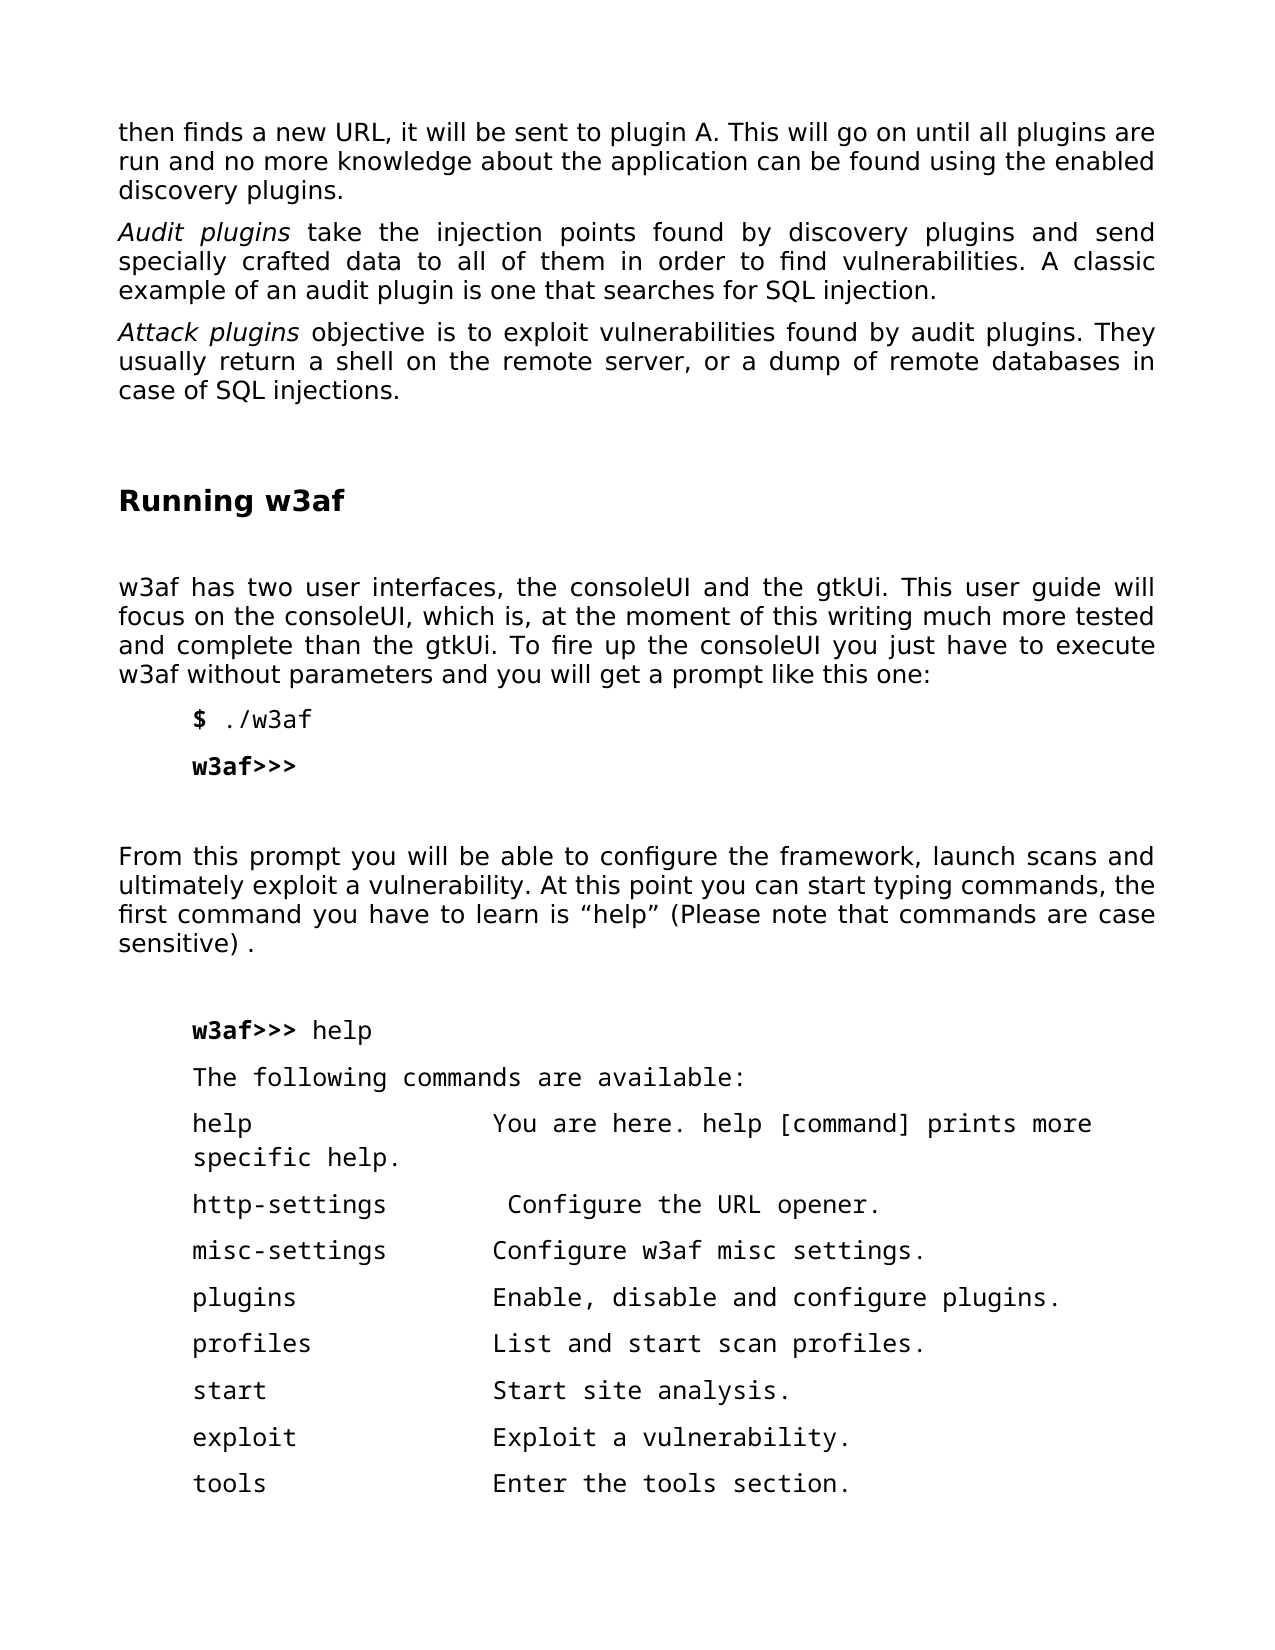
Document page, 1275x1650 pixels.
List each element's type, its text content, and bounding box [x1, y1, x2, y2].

subtitle Running w3af [118, 485, 1157, 519]
text The following commands are available: [192, 1059, 1157, 1093]
text From this prompt you will be able to configure the framework, launch scans and ultimately exploit a vulnerability. At this point you can start typing commands, the first command you have to learn is “help” (Please note that commands are case sensitive) . [118, 842, 1157, 958]
text w3af has two user interfaces, the consoleUI and the gtkUi. This user guide will focus on the consoleUI, which is, at the moment of this writing much more tested and complete than the gtkUi. To fire up the consoleUI you just have to execute w3af without parameters and you will get a prompt like this one: [118, 573, 1157, 689]
text http-settings Configure the URL opener. [192, 1186, 1157, 1220]
text $ ./w3af [192, 702, 1157, 736]
text w3af>>> [192, 749, 1157, 783]
text start Start site analysis. [192, 1373, 1157, 1407]
text then finds a new URL, it will be sent to plugin A. This will go on until all plugins are run and no more knowledge about the application can be found using the enabled discovery plugins. [118, 118, 1157, 206]
text help You are here. help [command] prints more specific help. [192, 1106, 1157, 1174]
text Attack plugins objective is to exploit vulnerabilities found by audit plugins. They usually return a shell on the remote server, or a dump of remote databases in case of SQL injections. [118, 318, 1157, 406]
text exploit Exploit a vulnerability. [192, 1419, 1157, 1453]
text misc-settings Configure w3af misc settings. [192, 1233, 1157, 1267]
text profiles List and start scan profiles. [192, 1326, 1157, 1360]
text tools Enter the tools section. [192, 1466, 1157, 1500]
text Audit plugins take the injection points found by discovery plugins and send specially crafted data to all of them in order to find vulnerabilities. A classic example of an audit plugin is one that searches for SQL injection. [118, 218, 1157, 306]
text plugins Enable, disable and configure plugins. [192, 1279, 1157, 1313]
text w3af>>> help [192, 1013, 1157, 1047]
